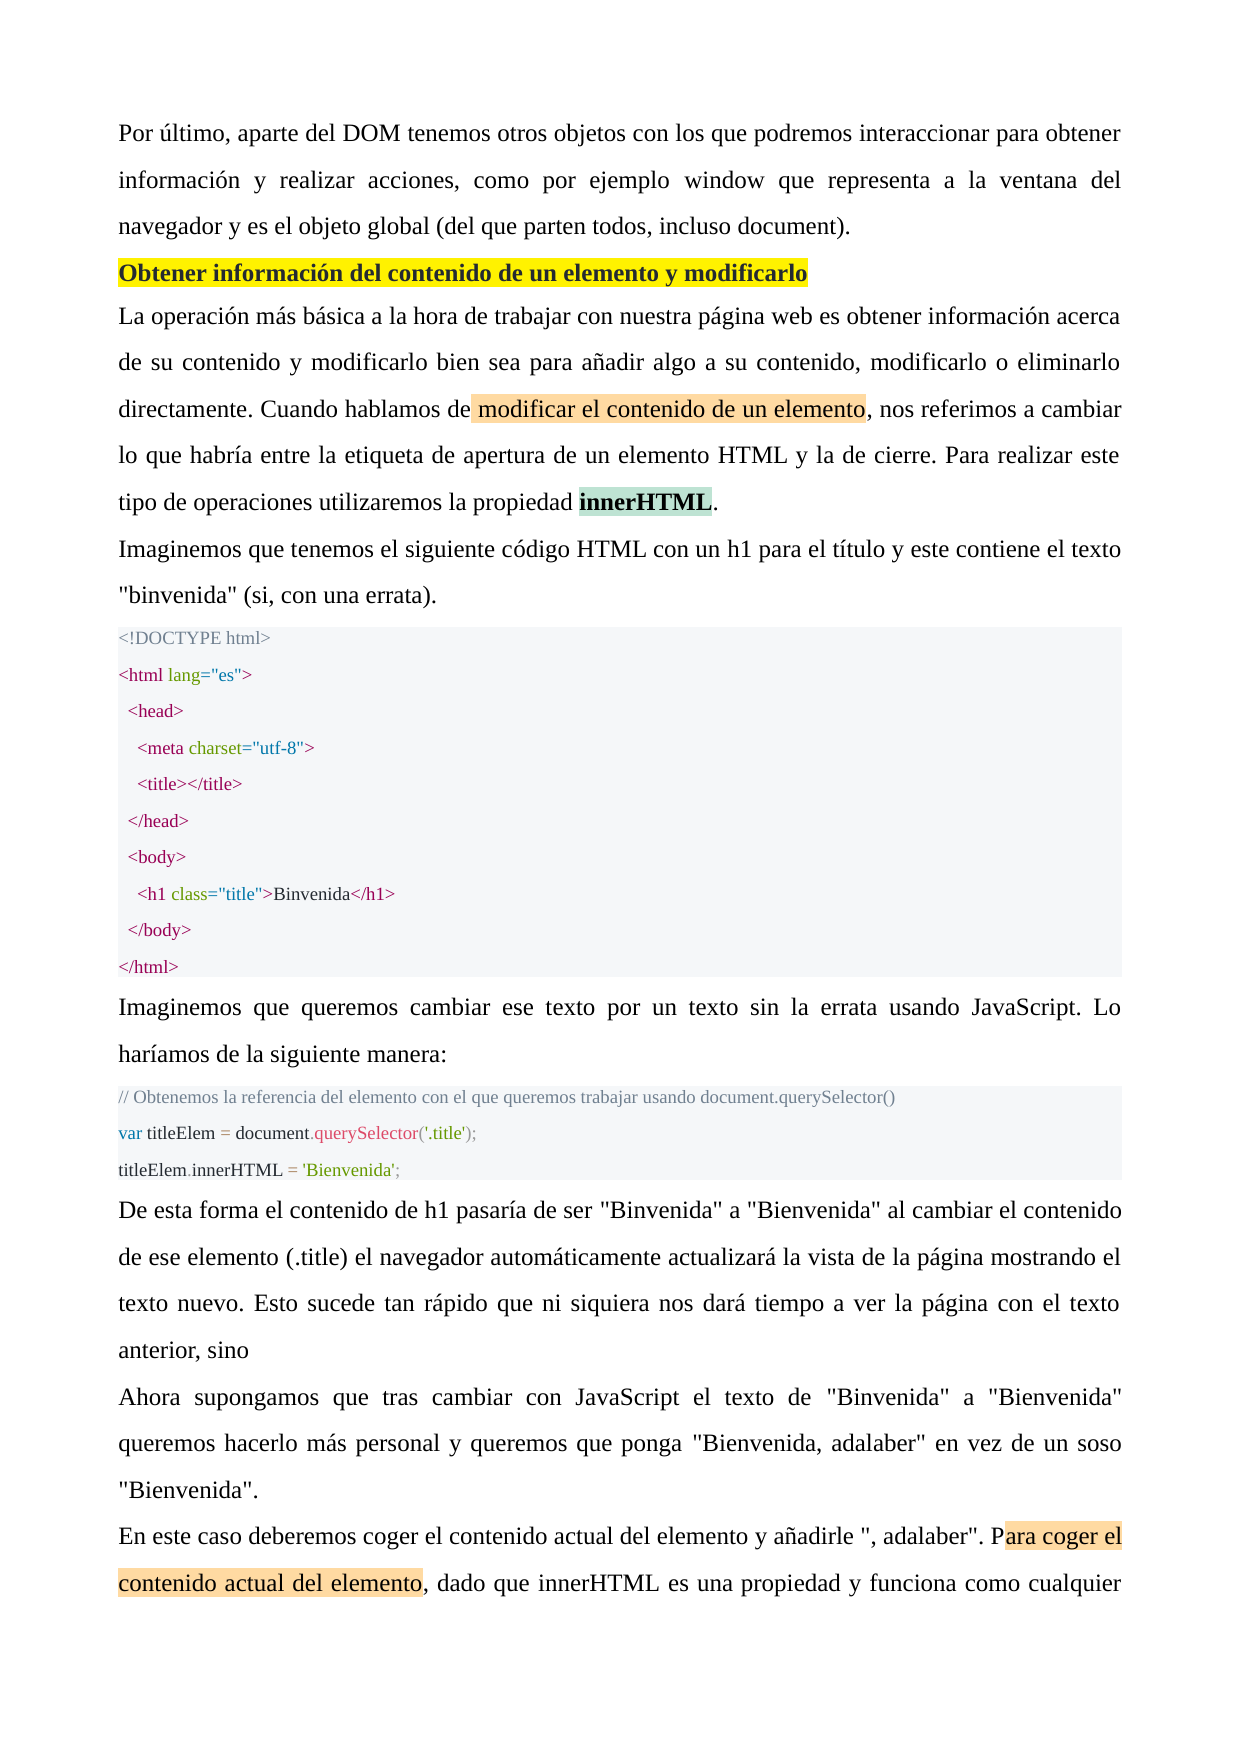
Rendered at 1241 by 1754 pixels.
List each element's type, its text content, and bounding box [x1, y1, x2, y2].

text Imaginemos que queremos cambiar ese texto por un texto sin la errata usando JavaScript. Lo haríamos de la siguiente manera: [118, 992, 1122, 1068]
text Por último, aparte del DOM tenemos otros objetos con los que podremos interaccionar para obtener información y realizar acciones, como por ejemplo window que representa a la ventana del navegador y es el objeto global (del que parten todos, incluso document). [118, 118, 1122, 240]
text ​titleElem.innerHTML = 'Bienvenida'; [118, 1159, 1122, 1180]
text </body> [118, 919, 1122, 941]
text <h1 class="title">Binvenida</h1> [118, 883, 1122, 904]
subtitle Obtener información del contenido de un elemento y modificarlo [118, 258, 1122, 287]
text Ahora supongamos que tras cambiar con JavaScript el texto de "Binvenida" a "Bienvenida" queremos hacerlo más personal y queremos que ponga "Bienvenida, adalaber" en vez de un soso "Bienvenida". [118, 1382, 1122, 1503]
text <title></title> [118, 773, 1122, 795]
text <meta charset="utf-8"> [118, 737, 1122, 758]
text <head> [118, 700, 1122, 722]
text <html lang="es"> [118, 663, 1122, 685]
text </html> [118, 956, 1122, 977]
text <!DOCTYPE html> [118, 627, 1122, 648]
text Imaginemos que tenemos el siguiente código HTML con un h1 para el título y este contiene el texto "binvenida" (si, con una errata). [118, 534, 1122, 609]
text var titleElem = document.querySelector('.title'); [118, 1122, 1122, 1144]
text De esta forma el contenido de h1 pasaría de ser "Binvenida" a "Bienvenida" al cambiar el contenido de ese elemento (.title) el navegador automáticamente actualizará la vista de la página mostrando el texto nuevo. Esto sucede tan rápido que ni siquiera nos dará tiempo a ver la página con el texto anterior, sino [118, 1195, 1122, 1364]
text // Obtenemos la referencia del elemento con el que queremos trabajar usando document.querySelector() [118, 1086, 1122, 1107]
text <body> [118, 846, 1122, 868]
text La operación más básica a la hora de trabajar con nuestra página web es obtener información acerca de su contenido y modificarlo bien sea para añadir algo a su contenido, modificarlo o eliminarlo directamente. Cuando hablamos de modificar el contenido de un elemento, nos referimos a cambiar lo que habría entre la etiqueta de apertura de un elemento HTML y la de cierre. Para realizar este tipo de operaciones utilizaremos la propiedad innerHTML. [118, 301, 1122, 516]
text En este caso deberemos coger el contenido actual del elemento y añadirle ", adalaber". Para coger el contenido actual del elemento, dado que innerHTML es una propiedad y funciona como cualquier [118, 1521, 1122, 1597]
text </head> [118, 810, 1122, 831]
